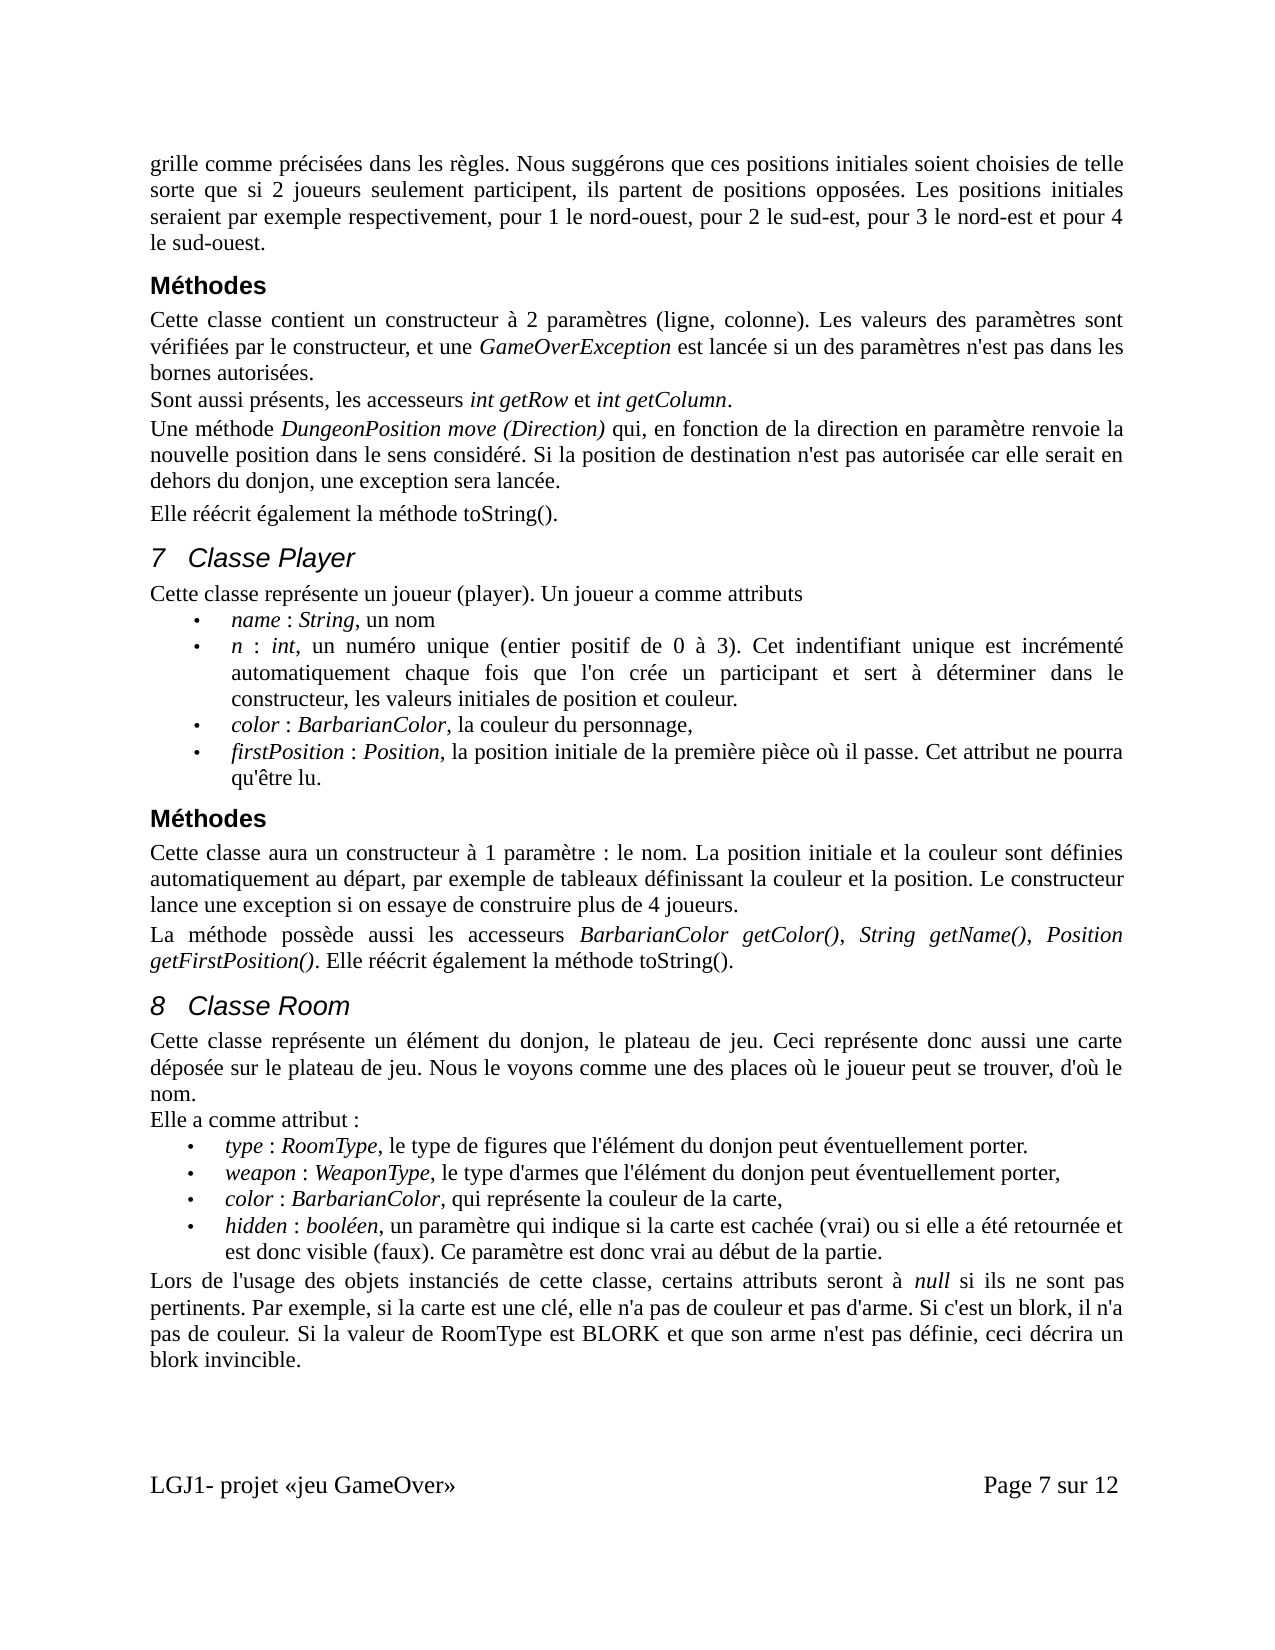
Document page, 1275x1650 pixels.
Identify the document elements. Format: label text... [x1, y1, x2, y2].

text Sont aussi présents, les accesseurs int getRow et int getColumn. [150, 386, 1125, 412]
list hidden : booléen, un paramètre qui indique si la carte est cachée (vrai) ou si elle a été retournée et est donc visible (faux). Ce paramètre est donc vrai au début de la partie. [187, 1212, 1125, 1264]
subtitle Méthodes [150, 271, 1125, 300]
list firstPosition : Position, la position initiale de la première pièce où il passe. Cet attribut ne pourra qu'être lu. [193, 738, 1125, 791]
text Elle réécrit également la méthode toString(). [150, 500, 1125, 526]
text Cette classe aura un constructeur à 1 paramètre : le nom. La position initiale et la couleur sont définies automatiquement au départ, par exemple de tableaux définissant la couleur et la position. Le constructeur lance une exception si on essaye de construire plus de 4 joueurs. [150, 839, 1125, 918]
list type : RoomType, le type de figures que l'élément du donjon peut éventuellement porter. [187, 1133, 1125, 1159]
subtitle Classe Player [150, 542, 1125, 573]
subtitle Méthodes [150, 804, 1125, 832]
text Cette classe représente un joueur (player). Un joueur a comme attributs [150, 580, 1125, 606]
text Une méthode DungeonPosition move (Direction) qui, en fonction de la direction en paramètre renvoie la nouvelle position dans le sens considéré. Si la position de destination n'est pas autorisée car elle serait en dehors du donjon, une exception sera lancée. [150, 415, 1125, 494]
list weapon : WeaponType, le type d'armes que l'élément du donjon peut éventuellement porter, [187, 1159, 1125, 1185]
list name : String, un nom [193, 606, 1125, 632]
subtitle Classe Room [150, 989, 1125, 1021]
list color : BarbarianColor, la couleur du personnage, [193, 712, 1125, 738]
list color : BarbarianColor, qui représente la couleur de la carte, [187, 1185, 1125, 1212]
text Cette classe contient un constructeur à 2 paramètres (ligne, colonne). Les valeurs des paramètres sont vérifiées par le constructeur, et une GameOverException est lancée si un des paramètres n'est pas dans les bornes autorisées. [150, 307, 1125, 386]
text Lors de l'usage des objets instanciés de cette classe, certains attributs seront à null si ils ne sont pas pertinents. Par exemple, si la carte est une clé, elle n'a pas de couleur et pas d'arme. Si c'est un blork, il n'a pas de couleur. Si la valeur de RoomType est BLORK et que son arme n'est pas définie, ceci décrira un blork invincible. [150, 1267, 1125, 1373]
text Cette classe représente un élément du donjon, le plateau de jeu. Ceci représente donc aussi une carte déposée sur le plateau de jeu. Nous le voyons comme une des places où le joueur peut se trouver, d'où le nom. [150, 1027, 1125, 1106]
text La méthode possède aussi les accesseurs BarbarianColor getColor(), String getName(), Position getFirstPosition(). Elle réécrit également la méthode toString(). [150, 921, 1125, 973]
text Elle a comme attribut : [150, 1106, 1125, 1133]
text grille comme précisées dans les règles. Nous suggérons que ces positions initiales soient choisies de telle sorte que si 2 joueurs seulement participent, ils partent de positions opposées. Les positions initiales seraient par exemple respectivement, pour 1 le nord-ouest, pour 2 le sud-est, pour 3 le nord-est et pour 4 le sud-ouest. [150, 150, 1125, 255]
list n : int, un numéro unique (entier positif de 0 à 3). Cet indentifiant unique est incrémenté automatiquement chaque fois que l'on crée un participant et sert à déterminer dans le constructeur, les valeurs initiales de position et couleur. [193, 632, 1125, 712]
